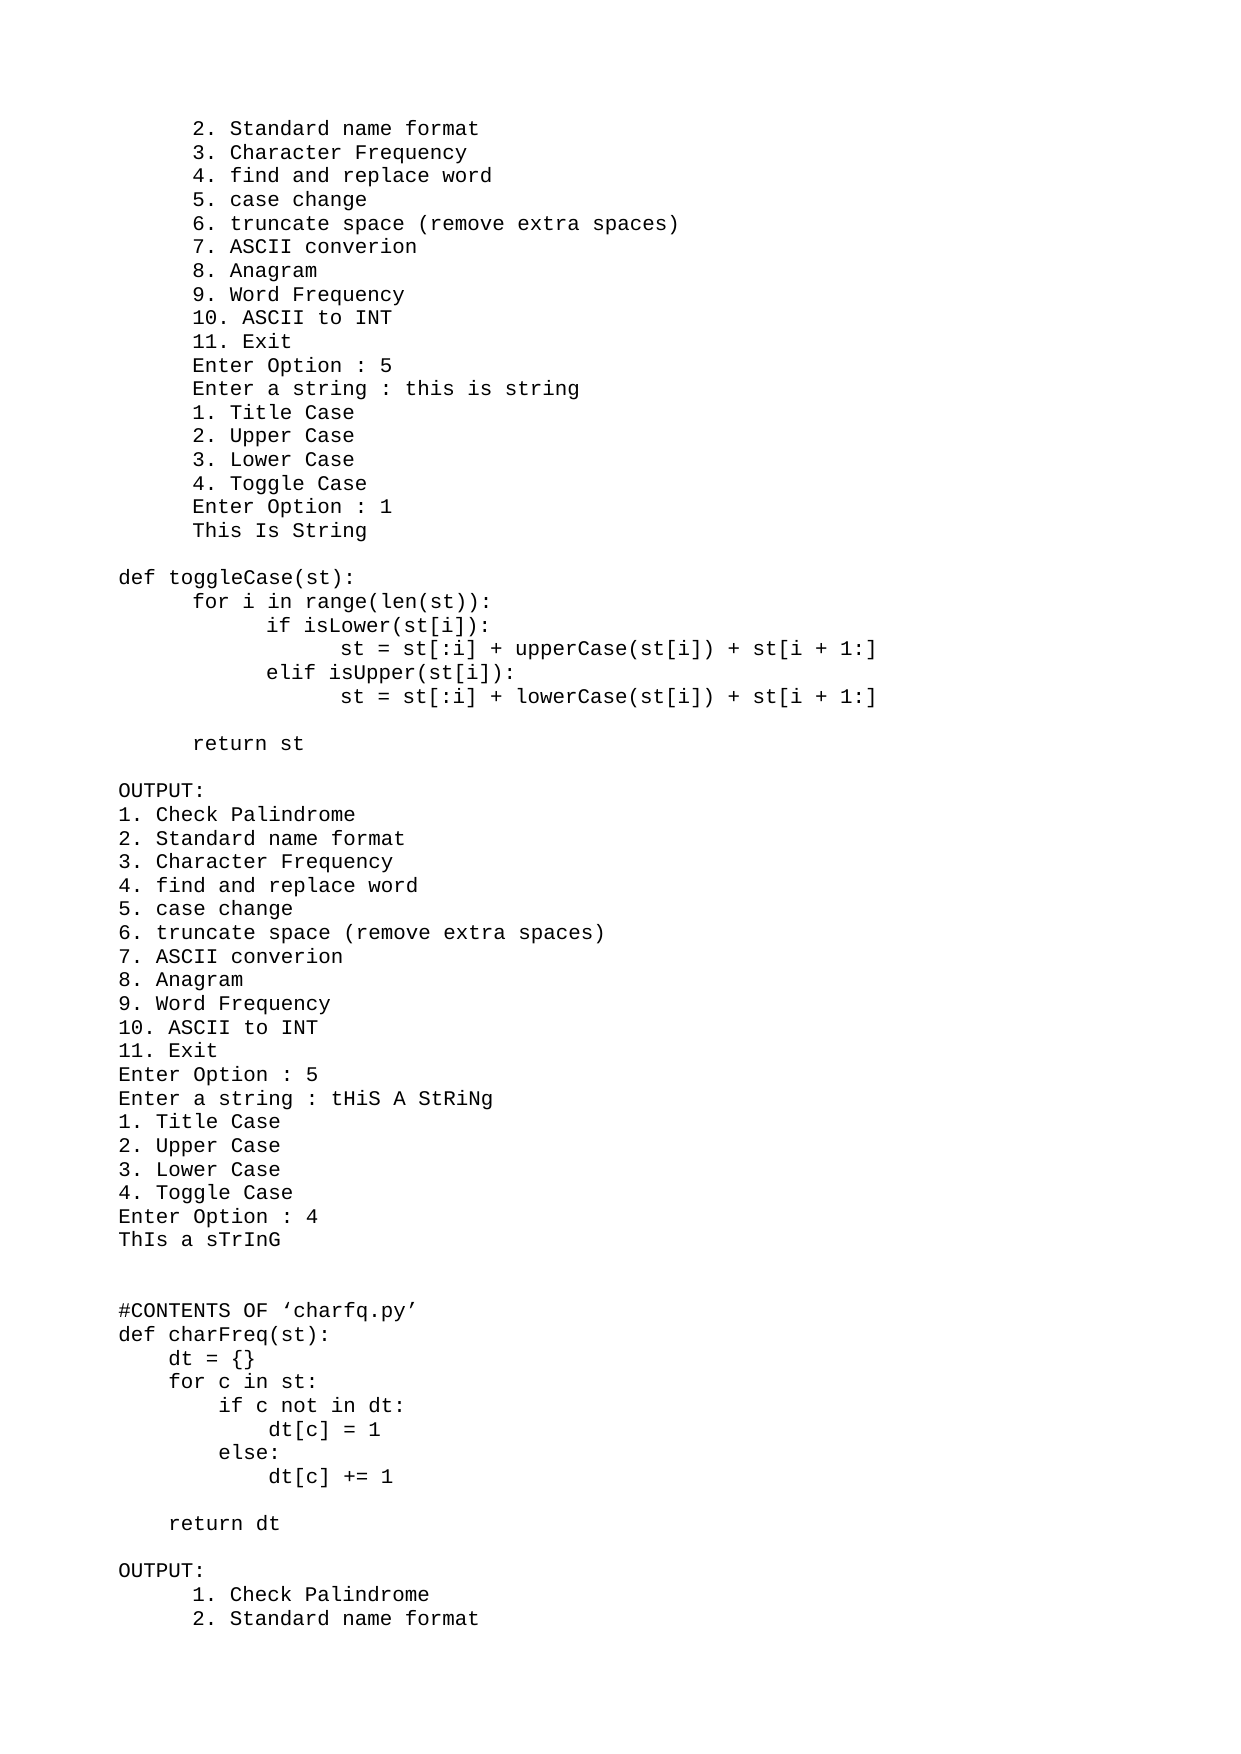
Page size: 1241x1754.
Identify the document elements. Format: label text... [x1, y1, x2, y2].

text 3. Character Frequency [118, 851, 1122, 875]
text 4. find and replace word [118, 875, 1122, 898]
text 4. find and replace word [192, 165, 1122, 189]
text 1. Check Palindrome [118, 804, 1122, 827]
text for c in st: [118, 1371, 1122, 1395]
text 8. Anagram [192, 260, 1122, 284]
text 2. Upper Case [118, 1135, 1122, 1158]
text 9. Word Frequency [192, 284, 1122, 307]
text 10. ASCII to INT [192, 307, 1122, 331]
text Enter Option : 1 [192, 496, 1122, 520]
text 6. truncate space (remove extra spaces) [192, 213, 1122, 236]
text Enter a string : tHiS A StRiNg [118, 1088, 1122, 1111]
text 7. ASCII converion [192, 236, 1122, 260]
text dt = {} [118, 1348, 1122, 1371]
text 3. Character Frequency [192, 142, 1122, 165]
text Enter Option : 5 [192, 354, 1122, 378]
text OUTPUT: [118, 780, 1122, 804]
text 11. Exit [192, 331, 1122, 354]
text def charFreq(st): [118, 1324, 1122, 1348]
text 4. Toggle Case [192, 473, 1122, 496]
text return dt [118, 1513, 1122, 1537]
text 2. Standard name format [192, 1608, 1122, 1631]
text if c not in dt: [118, 1395, 1122, 1419]
text def toggleCase(st): [118, 567, 1122, 591]
text 2. Standard name format [192, 118, 1122, 142]
text 8. Anagram [118, 969, 1122, 993]
text st = st[:i] + lowerCase(st[i]) + st[i + 1:] [118, 686, 1122, 709]
text This Is String [192, 520, 1122, 544]
text 2. Upper Case [192, 426, 1122, 449]
text for i in range(len(st)): [118, 591, 1122, 615]
text 1. Title Case [118, 1111, 1122, 1135]
text #CONTENTS OF ‘charfq.py’ [118, 1300, 1122, 1324]
text st = st[:i] + upperCase(st[i]) + st[i + 1:] [118, 638, 1122, 662]
text 4. Toggle Case [118, 1182, 1122, 1206]
text dt[c] = 1 [118, 1419, 1122, 1442]
text else: [118, 1442, 1122, 1466]
text dt[c] += 1 [118, 1466, 1122, 1489]
text 1. Title Case [192, 402, 1122, 426]
text OUTPUT: [118, 1561, 1122, 1584]
text 11. Exit [118, 1040, 1122, 1064]
text 10. ASCII to INT [118, 1017, 1122, 1040]
text return st [118, 733, 1122, 757]
text 5. case change [192, 189, 1122, 213]
text elif isUpper(st[i]): [118, 662, 1122, 686]
text if isLower(st[i]): [118, 615, 1122, 638]
text 3. Lower Case [192, 449, 1122, 473]
text 1. Check Palindrome [192, 1584, 1122, 1608]
text 7. ASCII converion [118, 946, 1122, 969]
text 9. Word Frequency [118, 993, 1122, 1017]
text 6. truncate space (remove extra spaces) [118, 922, 1122, 946]
text 5. case change [118, 898, 1122, 922]
text 3. Lower Case [118, 1158, 1122, 1182]
text Enter Option : 4 [118, 1206, 1122, 1229]
text Enter Option : 5 [118, 1064, 1122, 1088]
text Enter a string : this is string [192, 378, 1122, 402]
text 2. Standard name format [118, 827, 1122, 851]
text ThIs a sTrInG [118, 1229, 1122, 1253]
